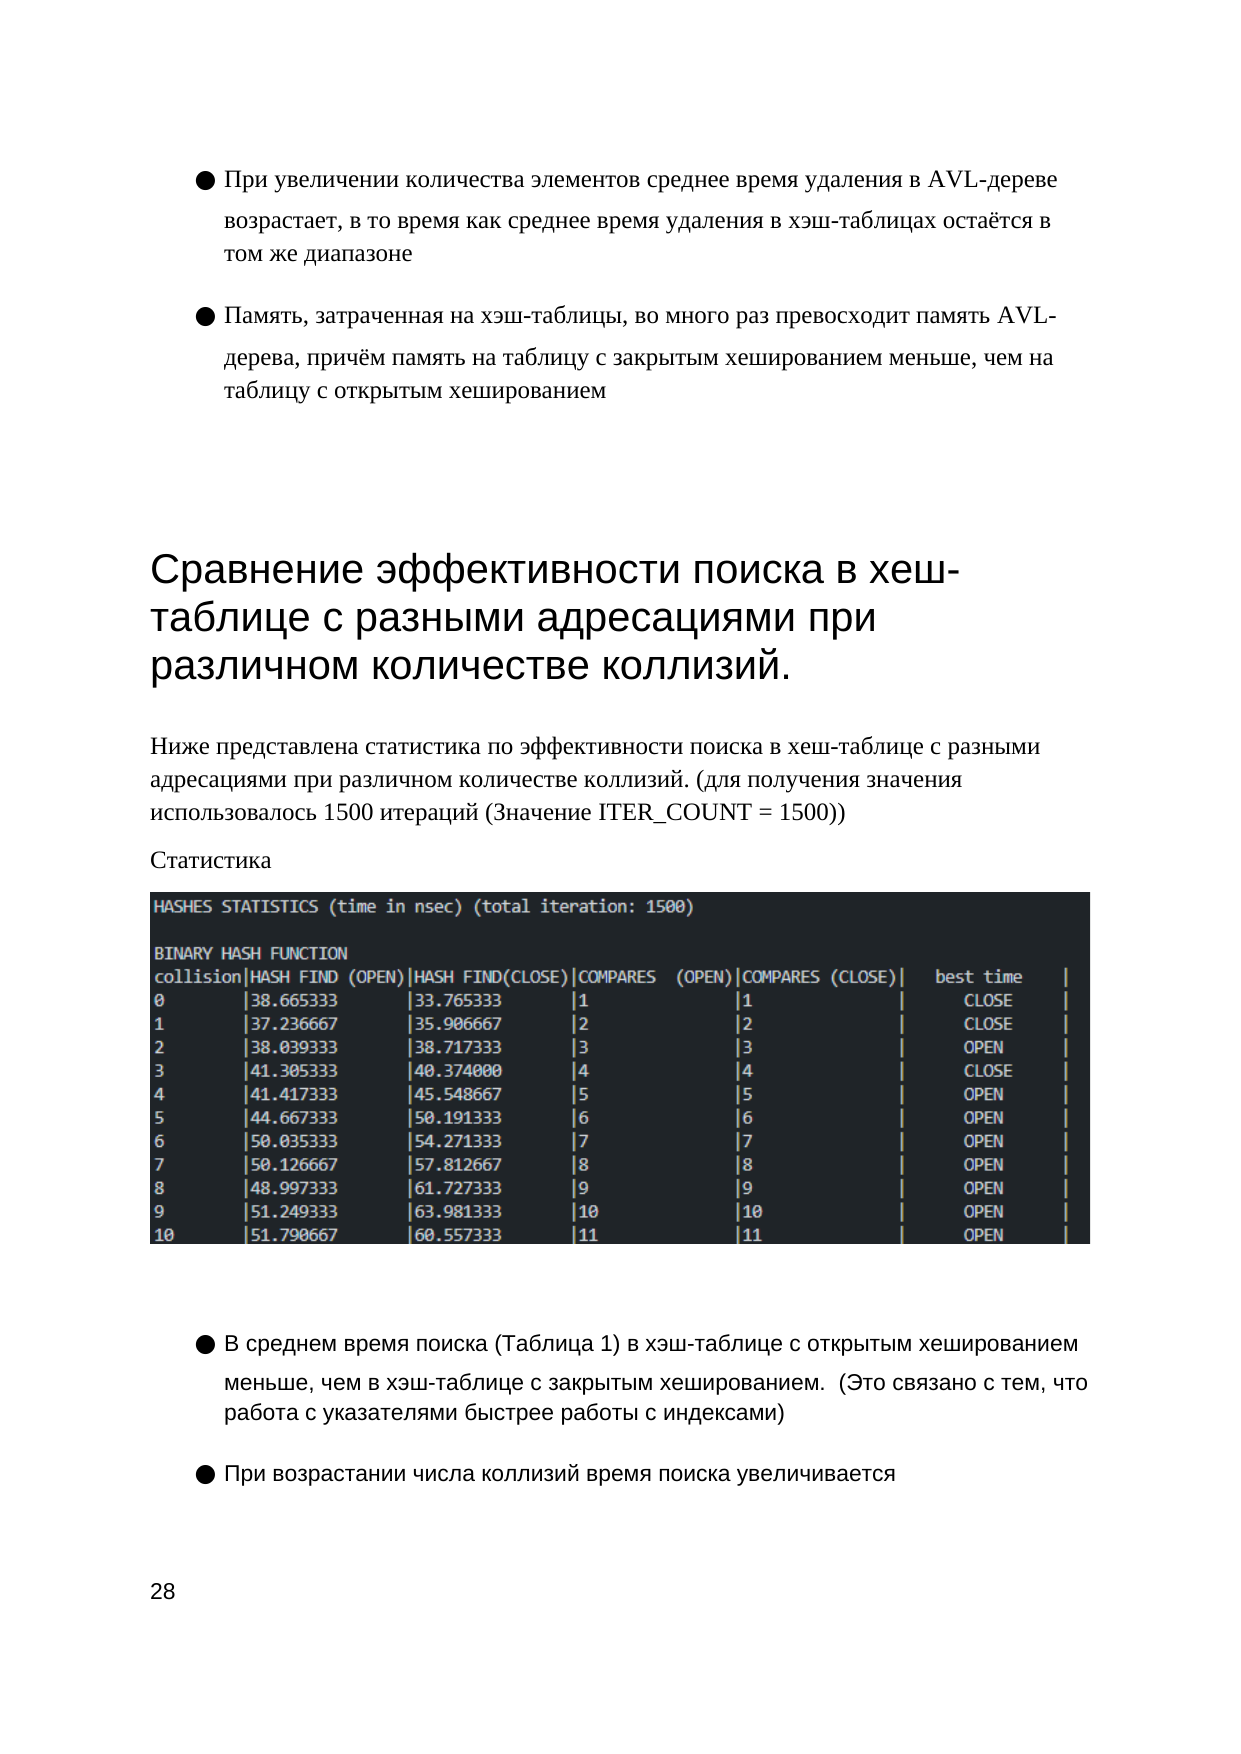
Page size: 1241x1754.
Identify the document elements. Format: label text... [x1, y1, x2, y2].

subtitle Сравнение эффективности поиска в хеш-таблице с разными адресациями при различном количестве коллизий. [150, 544, 1090, 688]
text Ниже представлена статистика по эффективности поиска в хеш-таблице с разными адресациями при различном количестве коллизий. (для получения значения использовалось 1500 итераций (Значение ITER_COUNT = 1500)) [150, 731, 1090, 826]
picture [150, 892, 1091, 1244]
list При увеличении количества элементов среднее время удаления в AVL-дереве возрастает, в то время как среднее время удаления в хэш-таблицах остаётся в том же диапазоне [194, 150, 1090, 267]
text Статистика [150, 845, 1090, 873]
list Память, затраченная на хэш-таблицы, во много раз превосходит память AVL-дерева, причём память на таблицу с закрытым хешированием меньше, чем на таблицу с открытым хешированием [194, 286, 1090, 403]
list В среднем время поиска (Таблица 1) в хэш-таблице с открытым хешированием меньше, чем в хэш-таблице с закрытым хешированием. (Это связано с тем, что работа с указателями быстрее работы с индексами) [194, 1314, 1090, 1426]
list При возрастании числа коллизий время поиска увеличивается [194, 1444, 1090, 1495]
